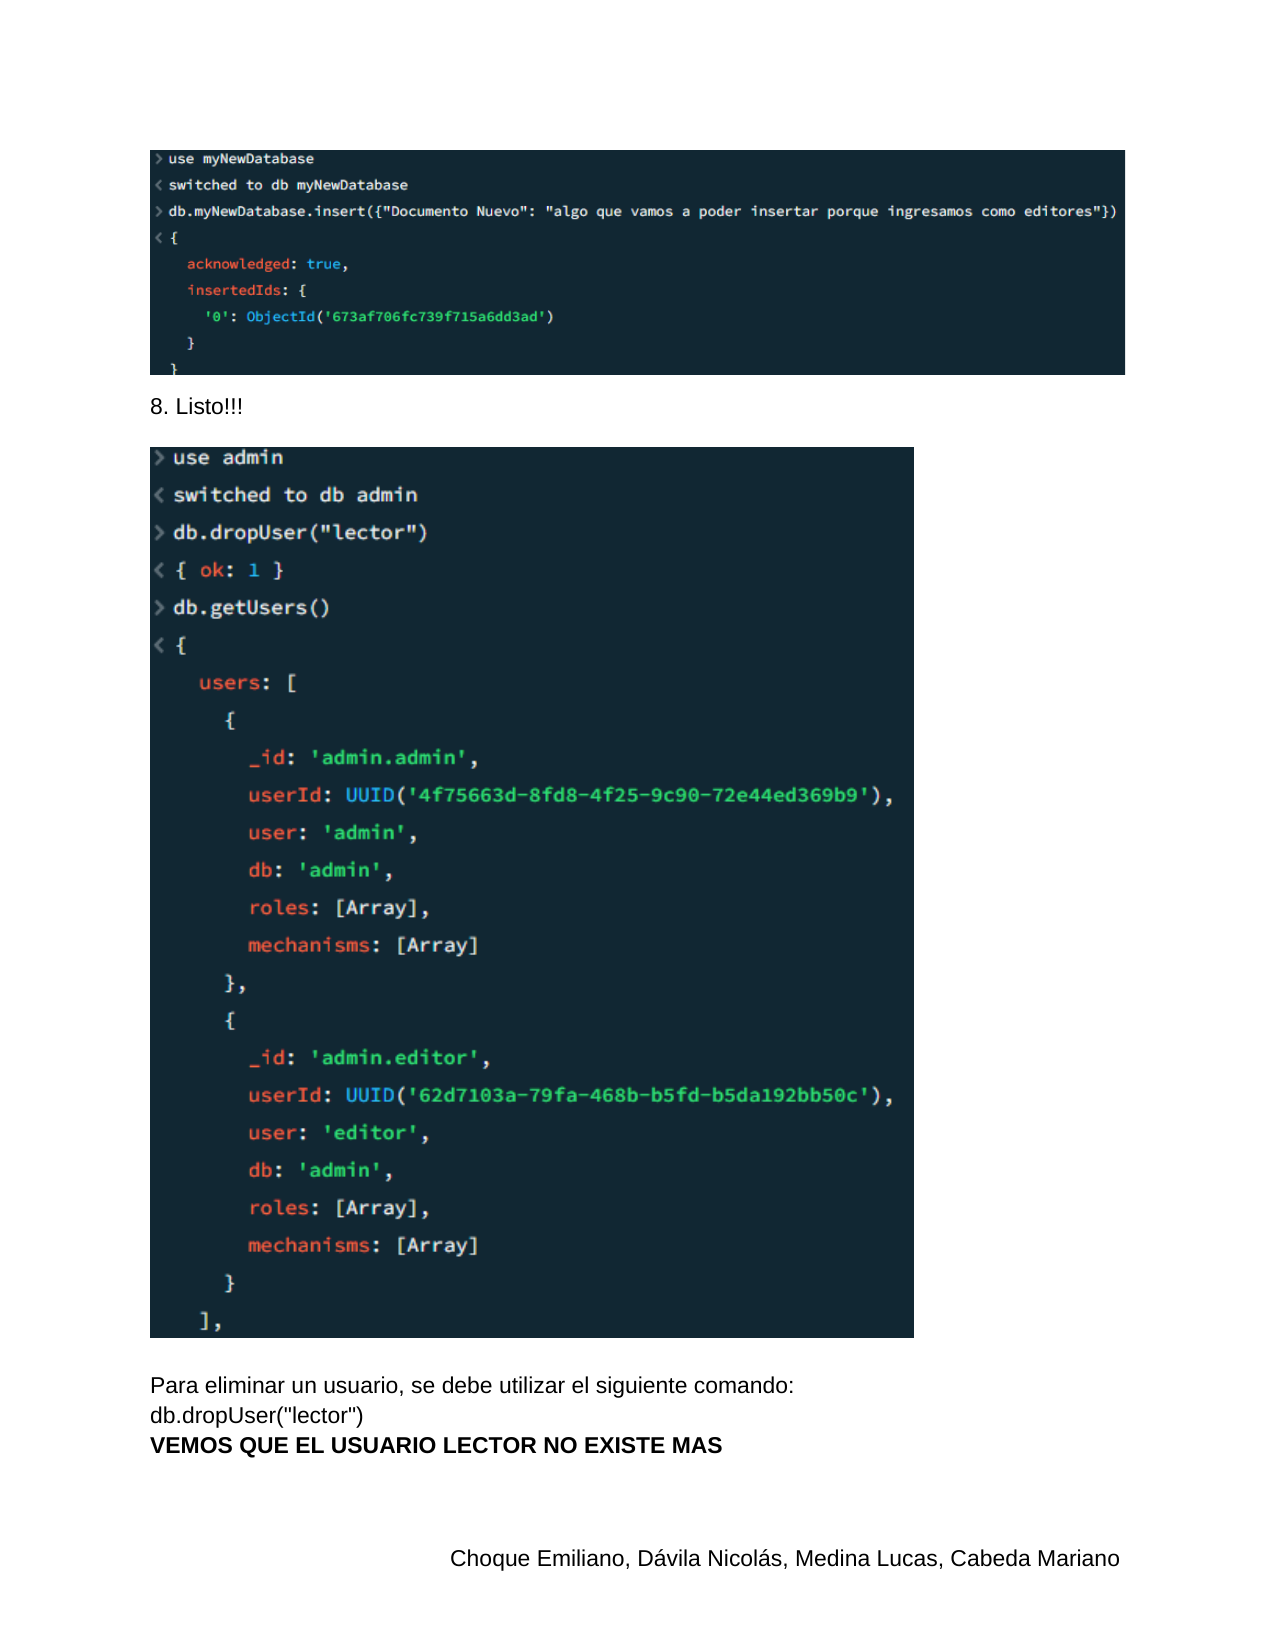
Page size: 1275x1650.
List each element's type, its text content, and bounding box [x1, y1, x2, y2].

text VEMOS QUE EL USUARIO LECTOR NO EXISTE MAS [150, 1432, 1125, 1459]
text db.dropUser("lector") [150, 1402, 1125, 1428]
text Para eliminar un usuario, se debe utilizar el siguiente comando: [150, 1372, 1125, 1398]
text 8. Listo!!! [150, 404, 1125, 417]
picture [150, 150, 1125, 375]
picture [150, 447, 914, 1338]
